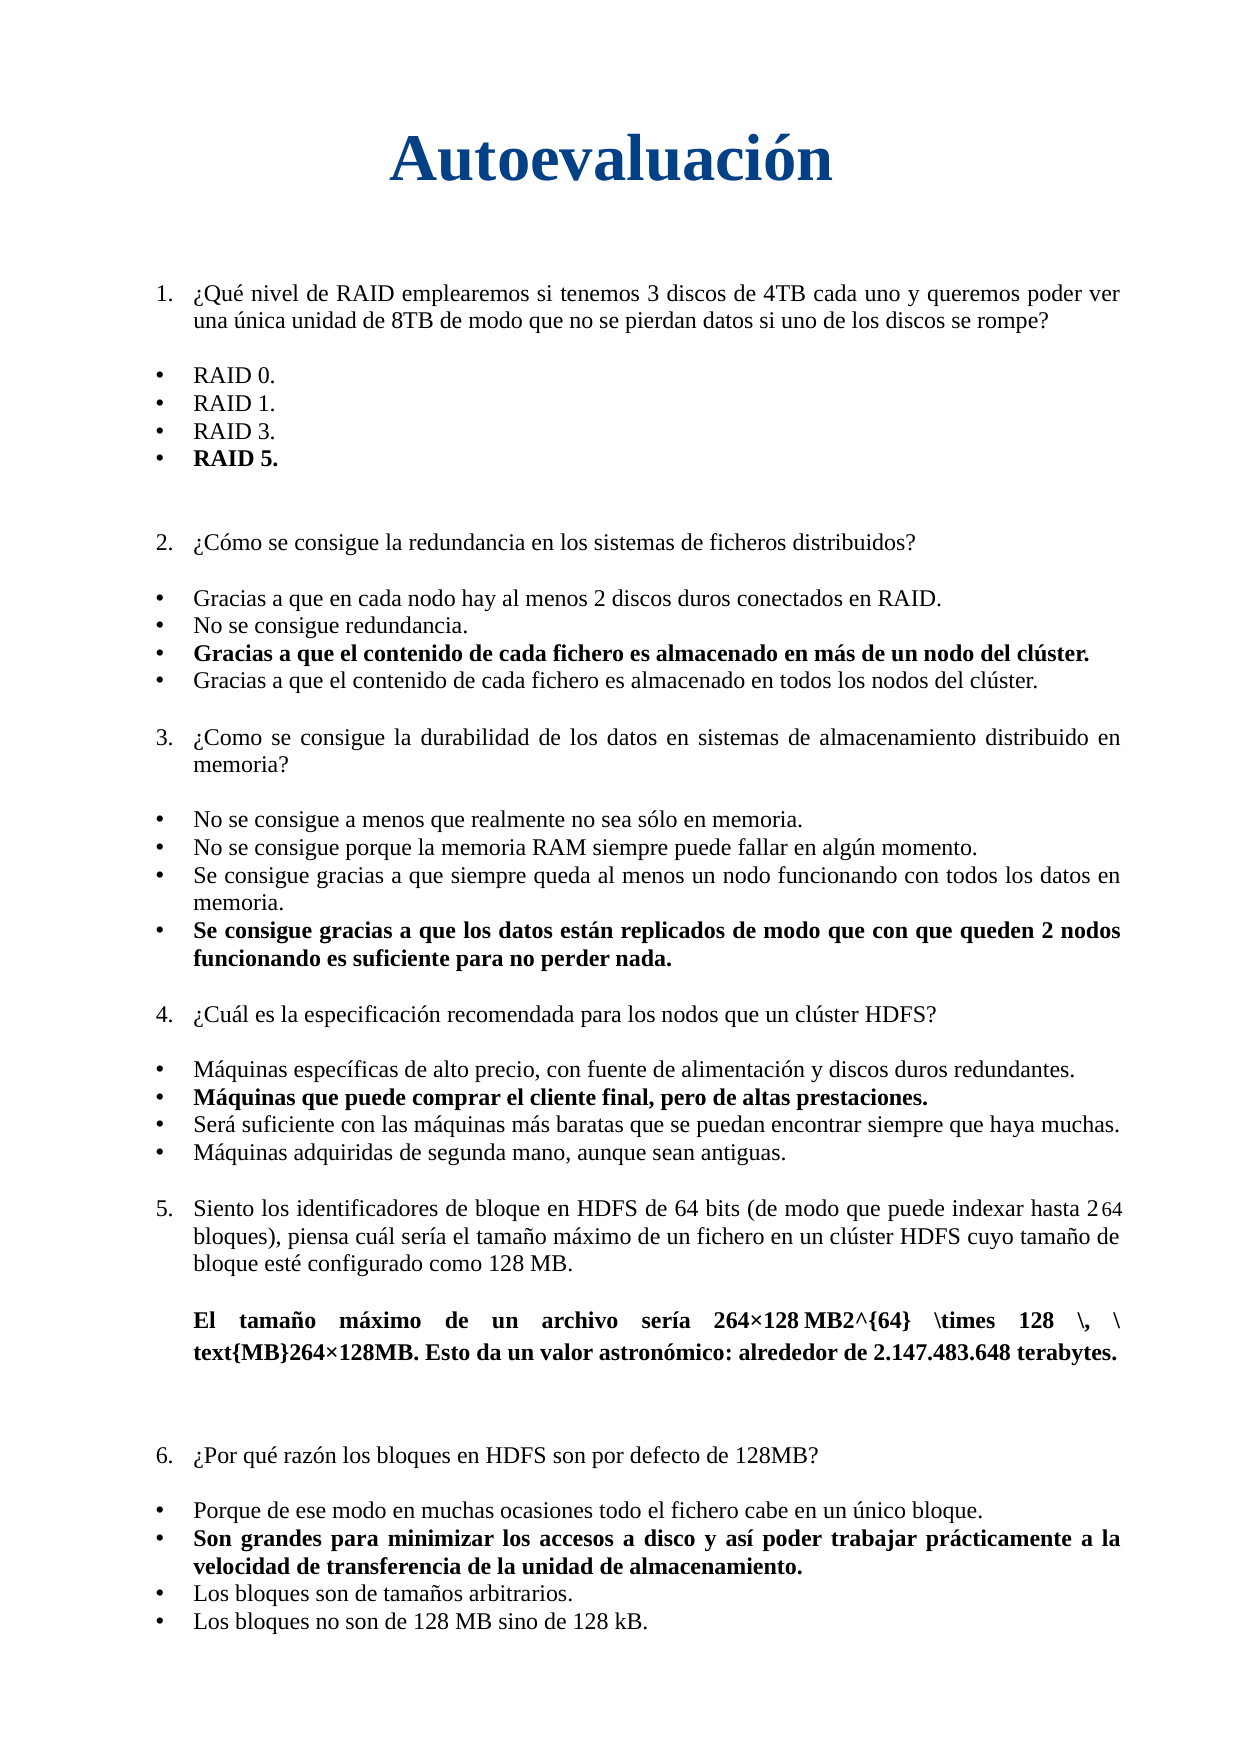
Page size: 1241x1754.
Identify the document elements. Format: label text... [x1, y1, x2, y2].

list No se consigue porque la memoria RAM siempre puede fallar en algún momento. [156, 833, 1122, 861]
list ¿Cuál es la especificación recomendada para los nodos que un clúster HDFS? [156, 1000, 1122, 1027]
list Se consigue gracias a que los datos están replicados de modo que con que queden 2 nodos funcionando es suficiente para no perder nada. [156, 916, 1122, 971]
list ¿Cómo se consigue la redundancia en los sistemas de ficheros distribuidos? [156, 528, 1122, 556]
list Gracias a que el contenido de cada fichero es almacenado en más de un nodo del clúster. [156, 639, 1122, 666]
list Se consigue gracias a que siempre queda al menos un nodo funcionando con todos los datos en memoria. [156, 861, 1122, 916]
list Máquinas específicas de alto precio, con fuente de alimentación y discos duros redundantes. [156, 1055, 1122, 1083]
list Máquinas adquiridas de segunda mano, aunque sean antiguas. [156, 1138, 1122, 1166]
list RAID 3. [156, 417, 1122, 444]
text El tamaño máximo de un archivo sería 264×128 MB2^{64} \times 128 \, \ text{MB}264×128MB. Esto da un valor astronómico: alrededor de 2.147.483.648 terabytes. [118, 1306, 1122, 1365]
text Autoevaluación [118, 118, 1122, 195]
list Gracias a que en cada nodo hay al menos 2 discos duros conectados en RAID. [156, 583, 1122, 611]
list No se consigue a menos que realmente no sea sólo en memoria. [156, 806, 1122, 833]
list Los bloques no son de 128 MB sino de 128 kB. [156, 1607, 1122, 1634]
list Porque de ese modo en muchas ocasiones todo el fichero cabe en un único bloque. [156, 1496, 1122, 1524]
list ¿Como se consigue la durabilidad de los datos en sistemas de almacenamiento distribuido en memoria? [156, 723, 1122, 778]
list Máquinas que puede comprar el cliente final, pero de altas prestaciones. [156, 1083, 1122, 1110]
list Será suficiente con las máquinas más baratas que se puedan encontrar siempre que haya muchas. [156, 1110, 1122, 1138]
list ¿Por qué razón los bloques en HDFS son por defecto de 128MB? [156, 1441, 1122, 1469]
list ¿Qué nivel de RAID emplearemos si tenemos 3 discos de 4TB cada uno y queremos poder ver una única unidad de 8TB de modo que no se pierdan datos si uno de los discos se rompe? [156, 279, 1122, 334]
list No se consigue redundancia. [156, 611, 1122, 639]
list Son grandes para minimizar los accesos a disco y así poder trabajar prácticamente a la velocidad de transferencia de la unidad de almacenamiento. [156, 1524, 1122, 1579]
list Los bloques son de tamaños arbitrarios. [156, 1579, 1122, 1607]
list RAID 1. [156, 389, 1122, 417]
list Gracias a que el contenido de cada fichero es almacenado en todos los nodos del clúster. [156, 666, 1122, 694]
list Siento los identificadores de bloque en HDFS de 64 bits (de modo que puede indexar hasta 264 bloques), piensa cuál sería el tamaño máximo de un fichero en un clúster HDFS cuyo tamaño de bloque esté configurado como 128 MB. [156, 1194, 1122, 1277]
list RAID 0. [156, 362, 1122, 389]
list RAID 5. [156, 444, 1122, 472]
